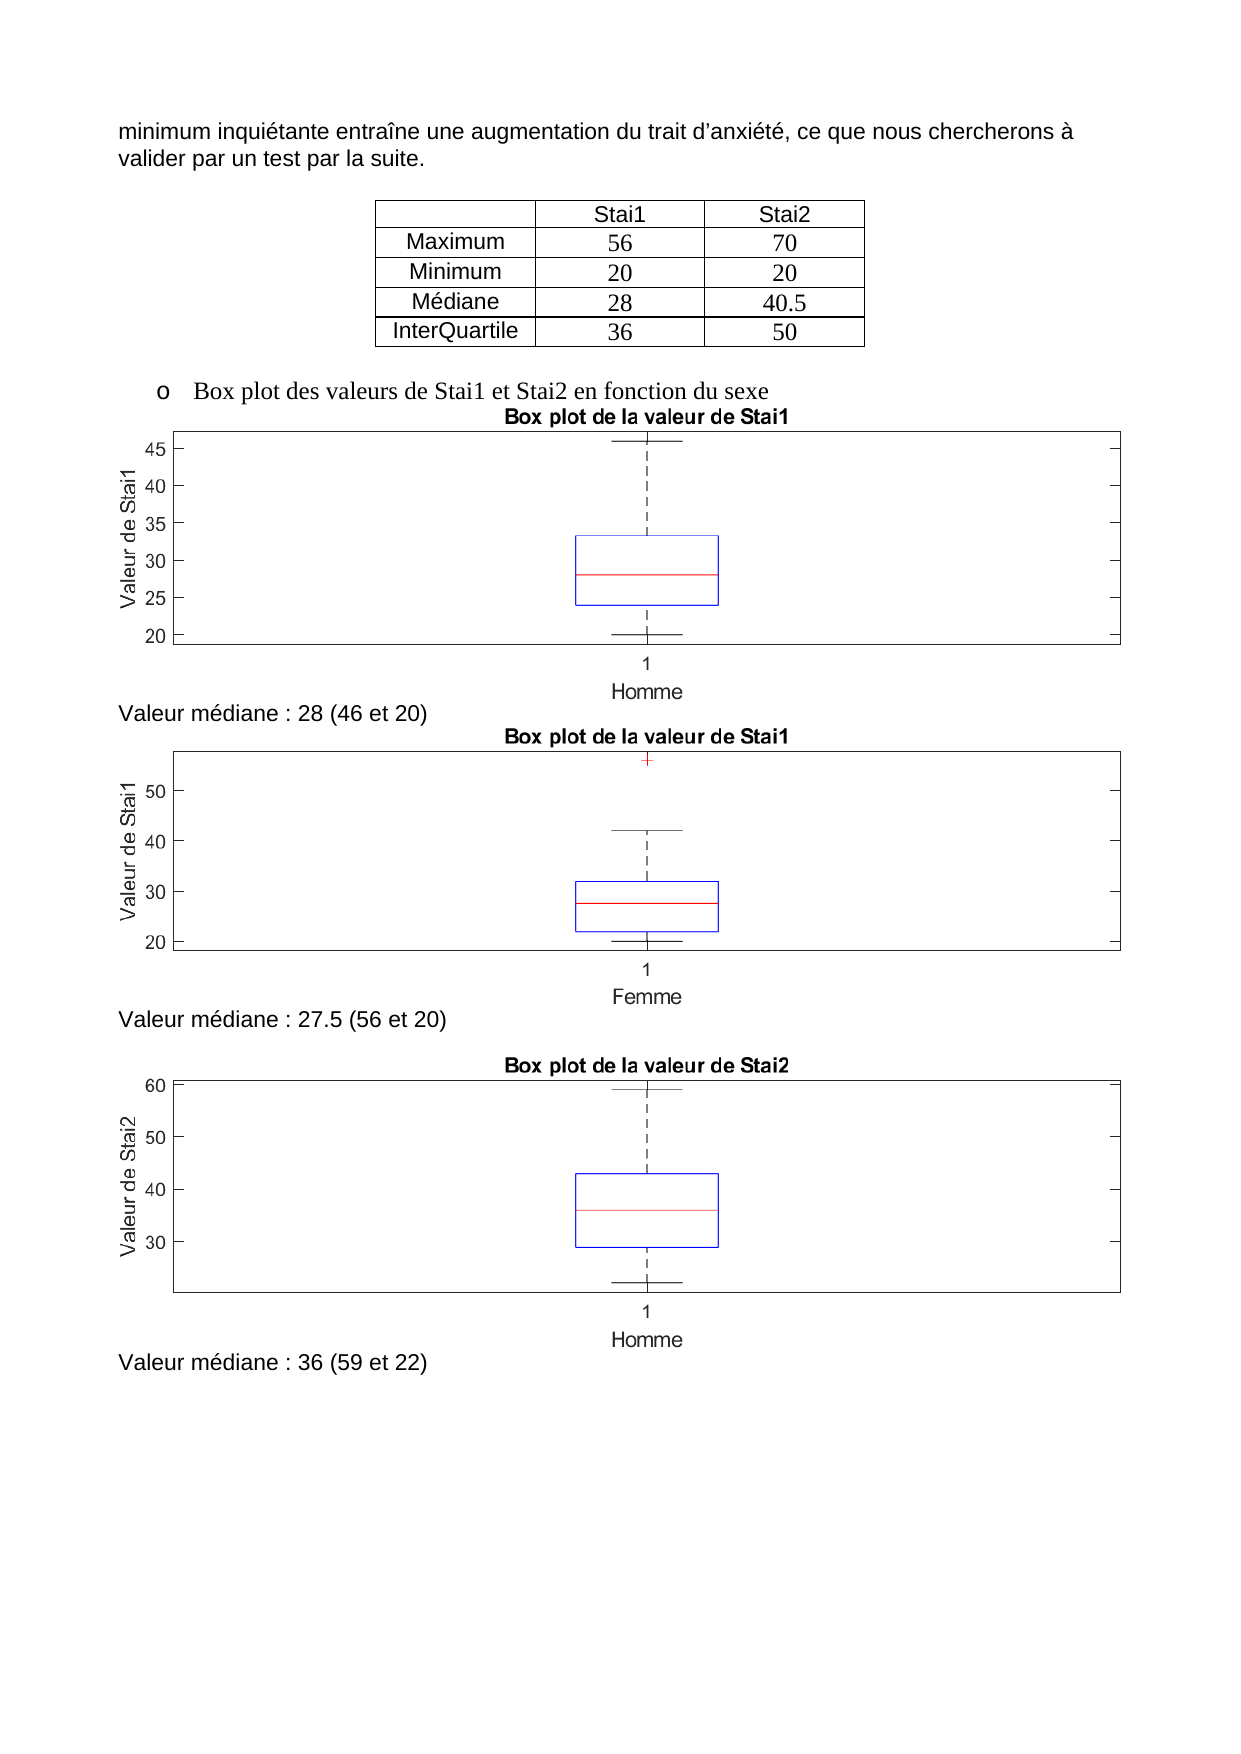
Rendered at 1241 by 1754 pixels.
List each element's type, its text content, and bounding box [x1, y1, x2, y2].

table_cell 40.5 [705, 288, 864, 316]
table_cell 20 [705, 258, 864, 287]
table_header [376, 201, 535, 227]
table_cell Maximum [376, 228, 535, 257]
text Valeur médiane : 27.5 (56 et 20) [118, 1006, 1122, 1032]
table_header Stai2 [705, 201, 864, 227]
table_cell 56 [536, 228, 704, 257]
text minimum inquiétante entraîne une augmentation du trait d’anxiété, ce que nous chercherons à valider par un test par la suite. [118, 118, 1122, 171]
table_cell 36 [536, 318, 704, 346]
table_cell 20 [536, 258, 704, 287]
table_cell 28 [536, 288, 704, 316]
table_cell Médiane [376, 288, 535, 316]
table_header Stai1 [536, 201, 704, 227]
table_cell Minimum [376, 258, 535, 287]
table_cell 70 [705, 228, 864, 257]
list Box plot des valeurs de Stai1 et Stai2 en fonction du sexe [156, 376, 1122, 406]
table_cell InterQuartile [376, 318, 535, 346]
text Valeur médiane : 28 (46 et 20) [118, 701, 1122, 726]
text Valeur médiane : 36 (59 et 22) [118, 1349, 1122, 1375]
table_cell 50 [705, 318, 864, 346]
